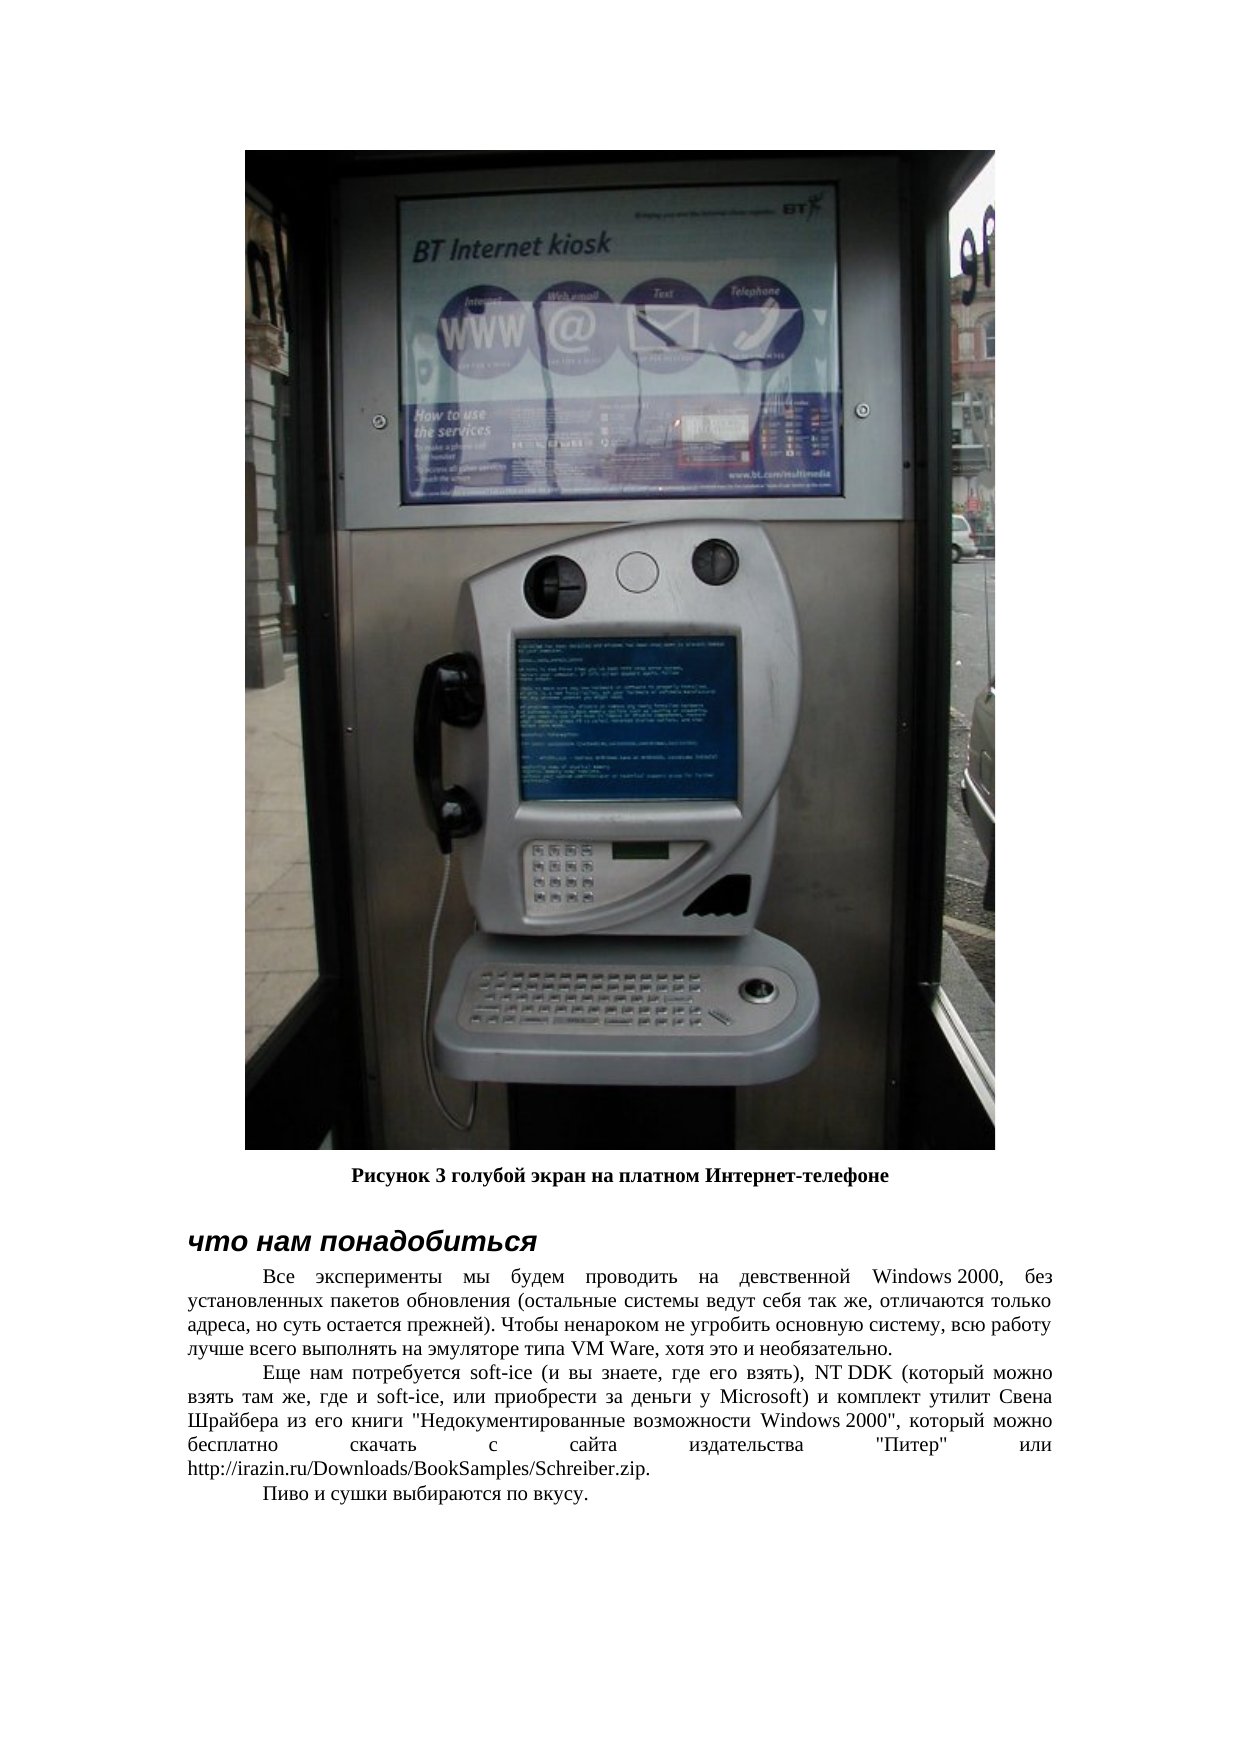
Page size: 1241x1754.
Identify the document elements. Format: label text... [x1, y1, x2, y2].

picture [245, 150, 995, 1150]
text Еще нам потребуется soft-ice (и вы знаете, где его взять), NT DDK (который можно взять там же, где и soft-ice, или приобрести за деньги у Microsoft) и комплект утилит Свена Шрайбера из его книги "Недокументированные возможности Windows 2000", который можно бесплатно скачать с сайта издательства "Питер" или http://irazin.ru/Downloads/BookSamples/Schreiber.zip. [187, 1360, 1053, 1480]
text Рисунок 3 голубой экран на платном Интернет-телефоне [187, 1162, 1053, 1187]
text Все эксперименты мы будем проводить на девственной Windows 2000, без установленных пакетов обновления (остальные системы ведут себя так же, отличаются только адреса, но суть остается прежней). Чтобы ненароком не угробить основную систему, всю работу лучше всего выполнять на эмуляторе типа VM Ware, хотя это и необязательно. [187, 1264, 1053, 1360]
text Пиво и сушки выбираются по вкусу. [187, 1480, 1053, 1504]
subtitle что нам понадобиться [187, 1224, 1053, 1258]
